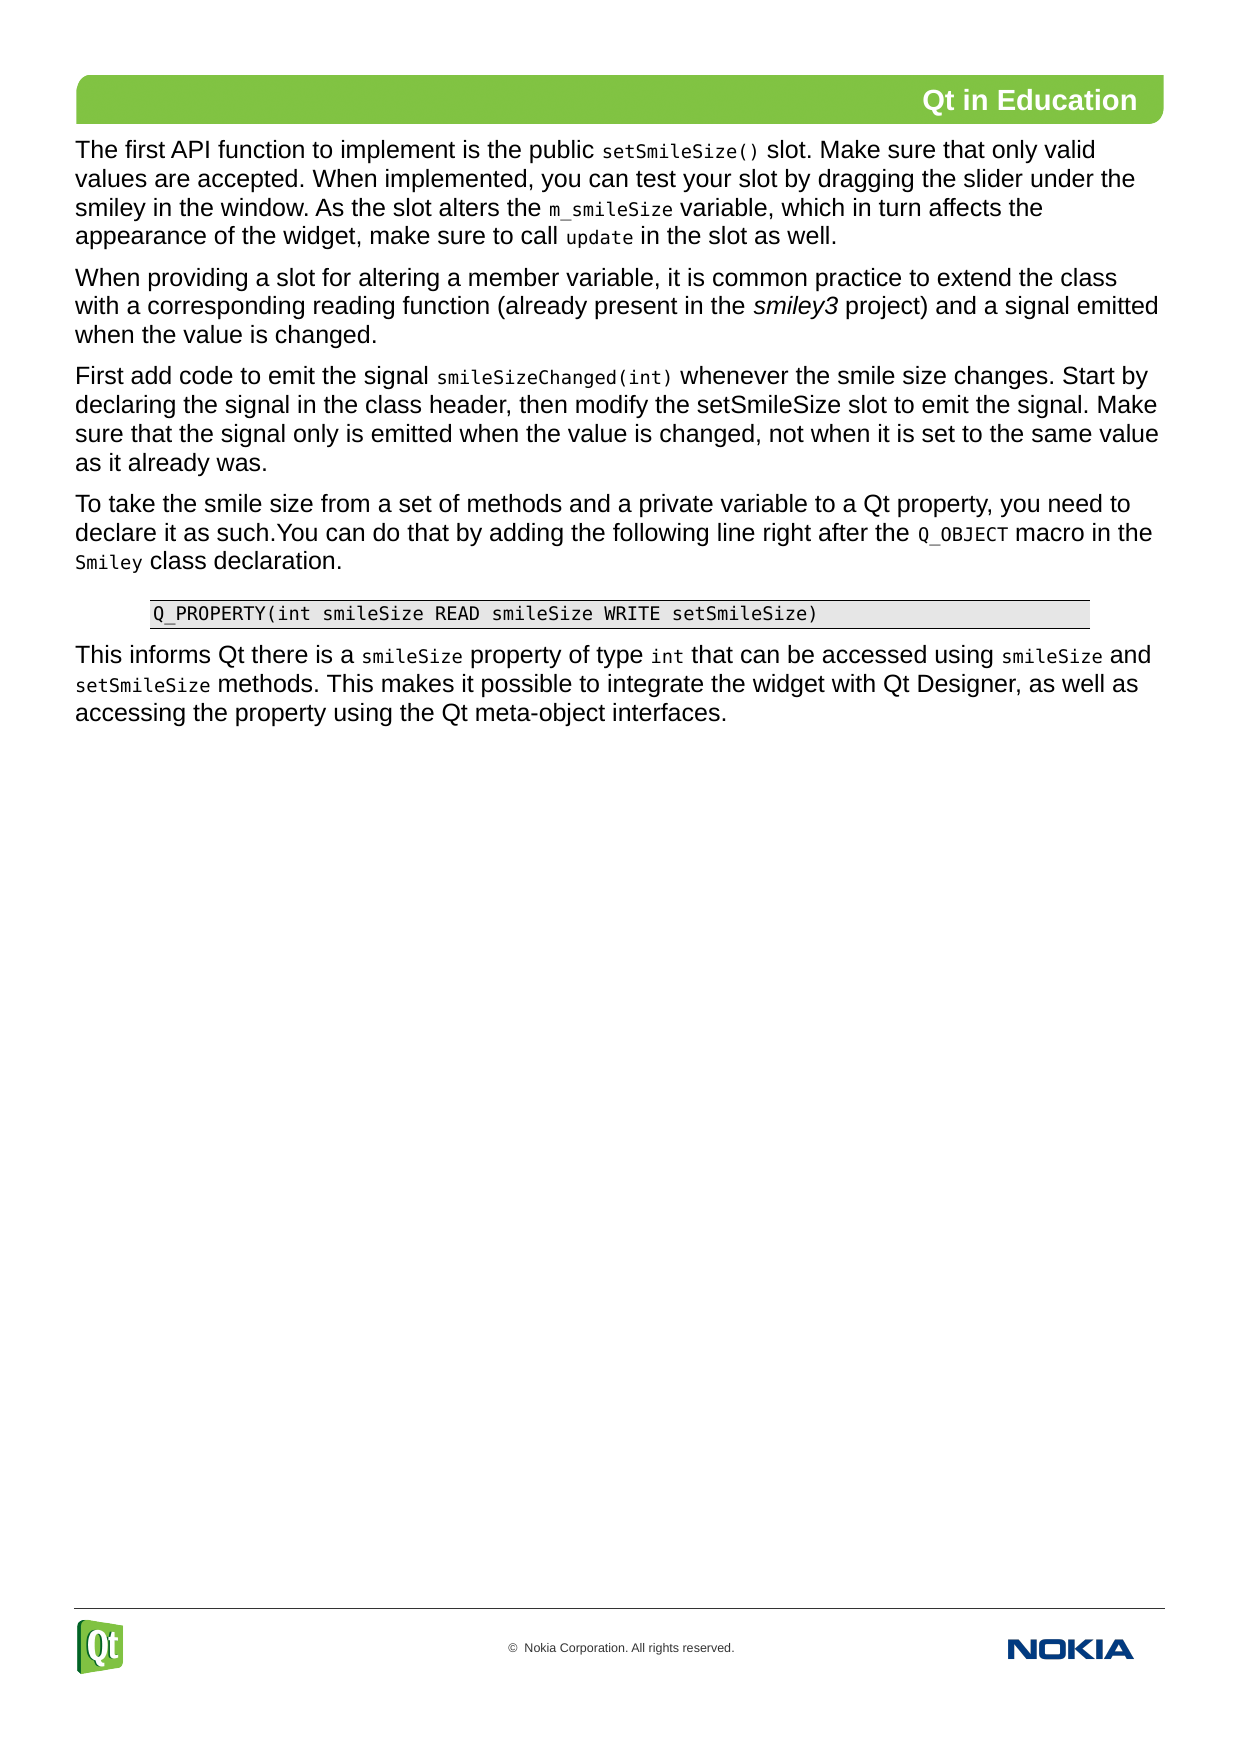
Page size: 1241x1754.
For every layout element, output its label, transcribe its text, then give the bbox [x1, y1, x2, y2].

text To take the smile size from a set of methods and a private variable to a Qt property, you need to declare it as such.You can do that by adding the following line right after the Q_OBJECT macro in the Smiley class declaration. [75, 489, 1165, 575]
text Q_PROPERTY(int smileSize READ smileSize WRITE setSmileSize) [150, 601, 1090, 628]
picture [76, 75, 1164, 124]
text This informs Qt there is a smileSize property of type int that can be accessed using smileSize and setSmileSize methods. This makes it possible to integrate the widget with Qt Designer, as well as accessing the property using the Qt meta-object interfaces. [75, 640, 1165, 726]
picture [978, 1610, 1164, 1688]
text The first API function to implement is the public setSmileSize() slot. Make sure that only valid values are accepted. When implemented, you can test your slot by dragging the slider under the smiley in the window. As the slot alters the m_smileSize variable, which in turn affects the appearance of the widget, make sure to call update in the slot as well. [75, 135, 1165, 250]
text First add code to emit the signal smileSizeChanged(int) whenever the smile size changes. Start by declaring the signal in the class header, then modify the setSmileSize slot to emit the signal. Make sure that the signal only is emitted when the value is changed, not when it is set to the same value as it already was. [75, 361, 1165, 476]
picture [73, 1615, 127, 1679]
text When providing a slot for altering a member variable, it is common practice to extend the class with a corresponding reading function (already present in the smiley3 project) and a signal emitted when the value is changed. [75, 262, 1165, 349]
